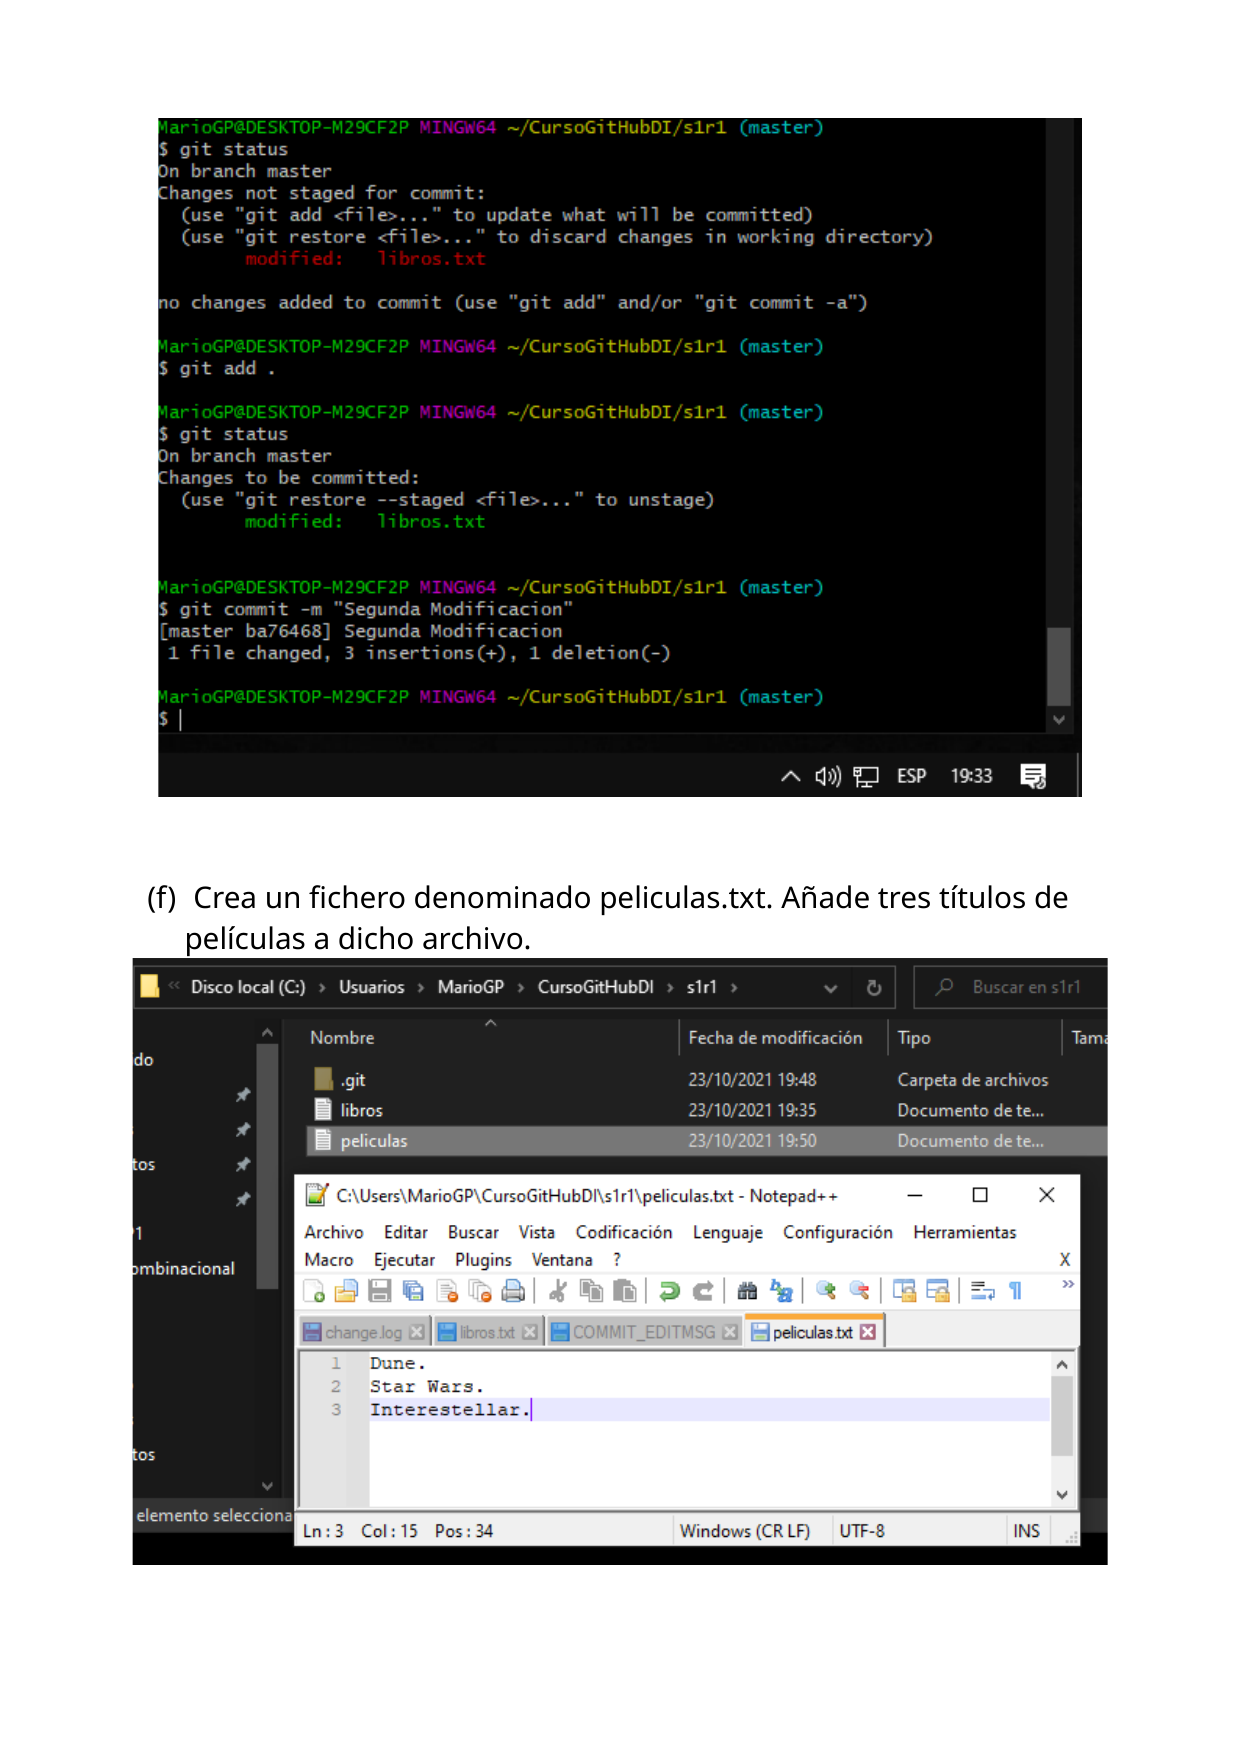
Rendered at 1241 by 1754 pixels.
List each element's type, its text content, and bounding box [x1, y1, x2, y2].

picture [132, 958, 1108, 1565]
list Crea un fichero denominado peliculas.txt. Añade tres títulos de películas a dicho archivo. [147, 877, 1122, 958]
picture [158, 118, 1082, 797]
